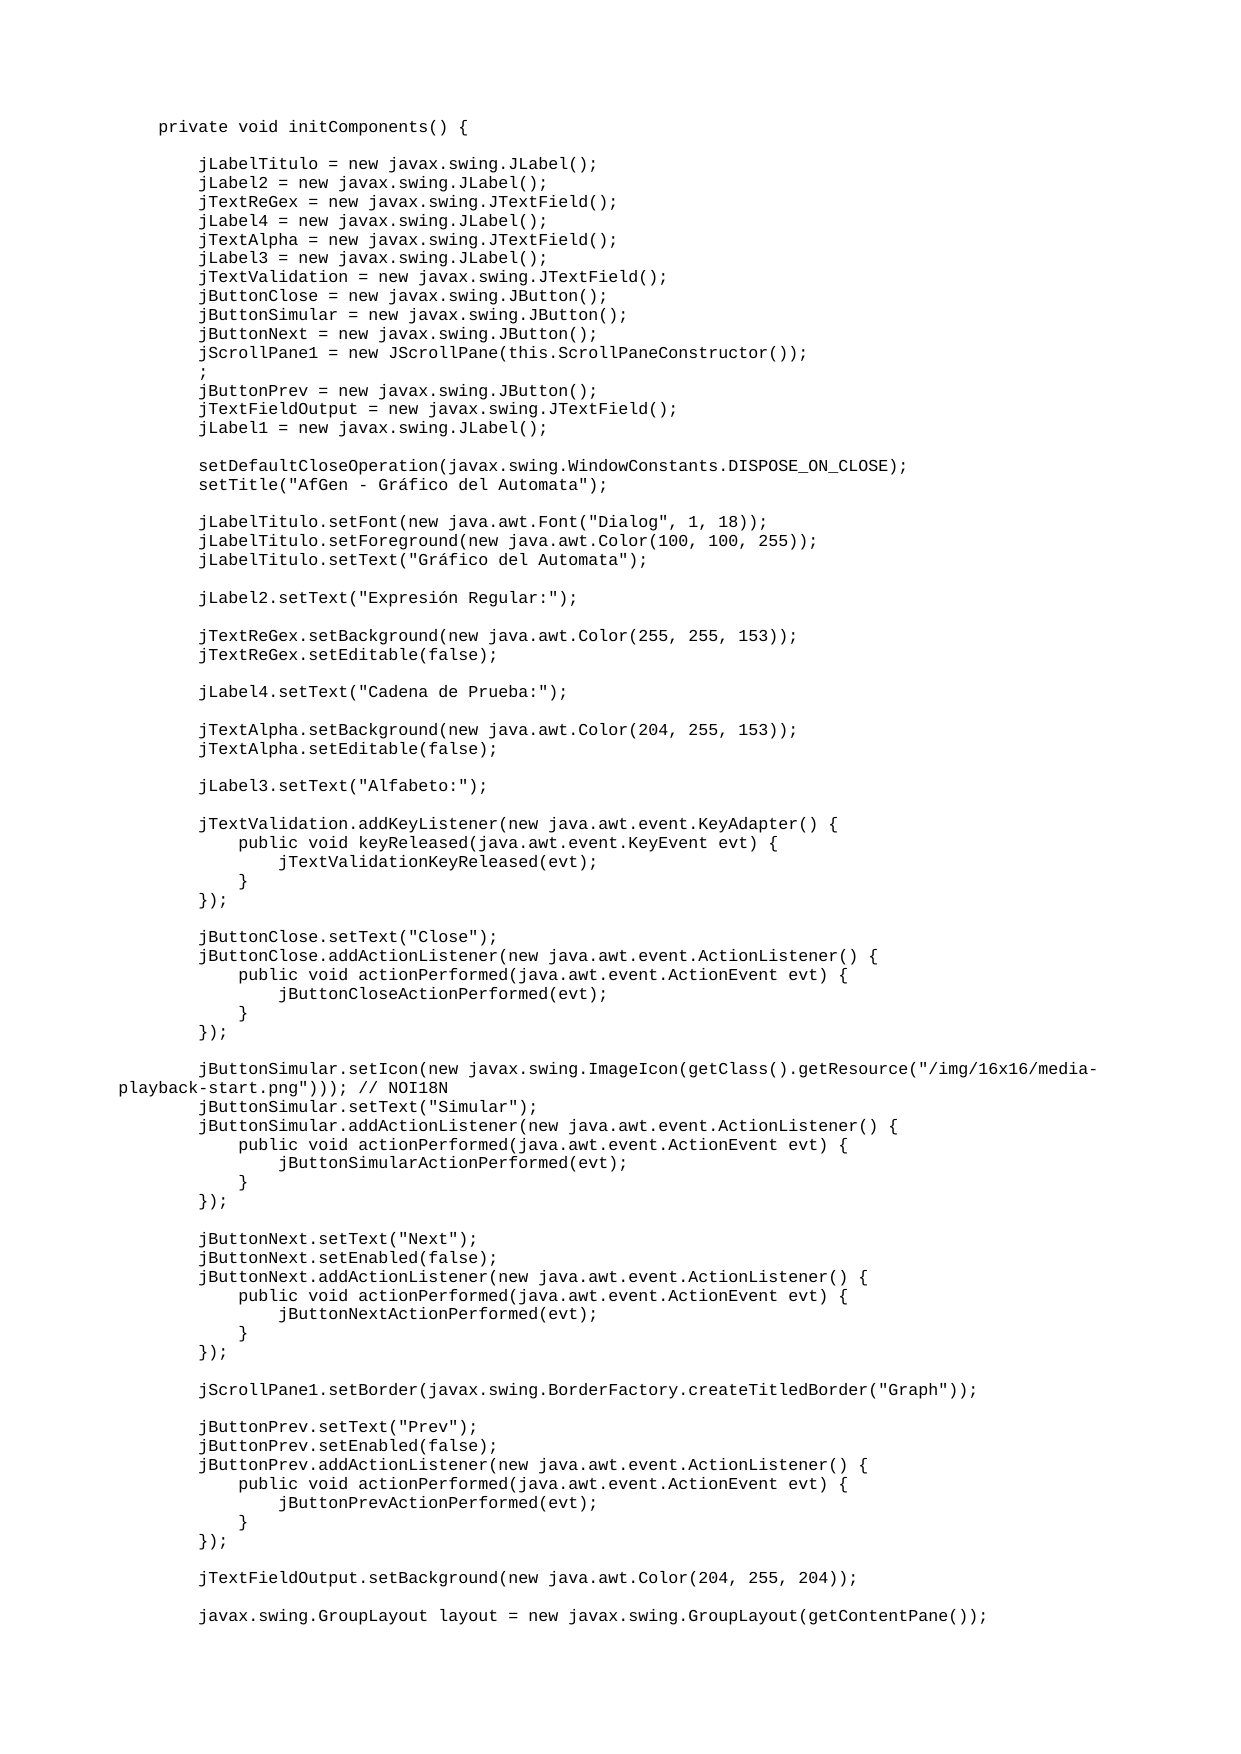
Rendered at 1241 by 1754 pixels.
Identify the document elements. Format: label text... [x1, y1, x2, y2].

text private void initComponents() { jLabelTitulo = new javax.swing.JLabel(); jLabel2 = new javax.swing.JLabel(); jTextReGex = new javax.swing.JTextField(); jLabel4 = new javax.swing.JLabel(); jTextAlpha = new javax.swing.JTextField(); jLabel3 = new javax.swing.JLabel(); jTextValidation = new javax.swing.JTextField(); jButtonClose = new javax.swing.JButton(); jButtonSimular = new javax.swing.JButton(); jButtonNext = new javax.swing.JButton(); jScrollPane1 = new JScrollPane(this.ScrollPaneConstructor()); ; jButtonPrev = new javax.swing.JButton(); jTextFieldOutput = new javax.swing.JTextField(); jLabel1 = new javax.swing.JLabel(); setDefaultCloseOperation(javax.swing.WindowConstants.DISPOSE_ON_CLOSE); setTitle("AfGen - Gráfico del Automata"); jLabelTitulo.setFont(new java.awt.Font("Dialog", 1, 18)); jLabelTitulo.setForeground(new java.awt.Color(100, 100, 255)); jLabelTitulo.setText("Gráfico del Automata"); jLabel2.setText("Expresión Regular:"); jTextReGex.setBackground(new java.awt.Color(255, 255, 153)); jTextReGex.setEditable(false); jLabel4.setText("Cadena de Prueba:"); jTextAlpha.setBackground(new java.awt.Color(204, 255, 153)); jTextAlpha.setEditable(false); jLabel3.setText("Alfabeto:"); jTextValidation.addKeyListener(new java.awt.event.KeyAdapter() { public void keyReleased(java.awt.event.KeyEvent evt) { jTextValidationKeyReleased(evt); } }); jButtonClose.setText("Close"); jButtonClose.addActionListener(new java.awt.event.ActionListener() { public void actionPerformed(java.awt.event.ActionEvent evt) { jButtonCloseActionPerformed(evt); } }); jButtonSimular.setIcon(new javax.swing.ImageIcon(getClass().getResource("/img/16x16/media-playback-start.png"))); // NOI18N jButtonSimular.setText("Simular"); jButtonSimular.addActionListener(new java.awt.event.ActionListener() { public void actionPerformed(java.awt.event.ActionEvent evt) { jButtonSimularActionPerformed(evt); } }); jButtonNext.setText("Next"); jButtonNext.setEnabled(false); jButtonNext.addActionListener(new java.awt.event.ActionListener() { public void actionPerformed(java.awt.event.ActionEvent evt) { jButtonNextActionPerformed(evt); } }); jScrollPane1.setBorder(javax.swing.BorderFactory.createTitledBorder("Graph")); jButtonPrev.setText("Prev"); jButtonPrev.setEnabled(false); jButtonPrev.addActionListener(new java.awt.event.ActionListener() { public void actionPerformed(java.awt.event.ActionEvent evt) { jButtonPrevActionPerformed(evt); } }); jTextFieldOutput.setBackground(new java.awt.Color(204, 255, 204)); javax.swing.GroupLayout layout = new javax.swing.GroupLayout(getContentPane()); [118, 118, 1122, 1626]
